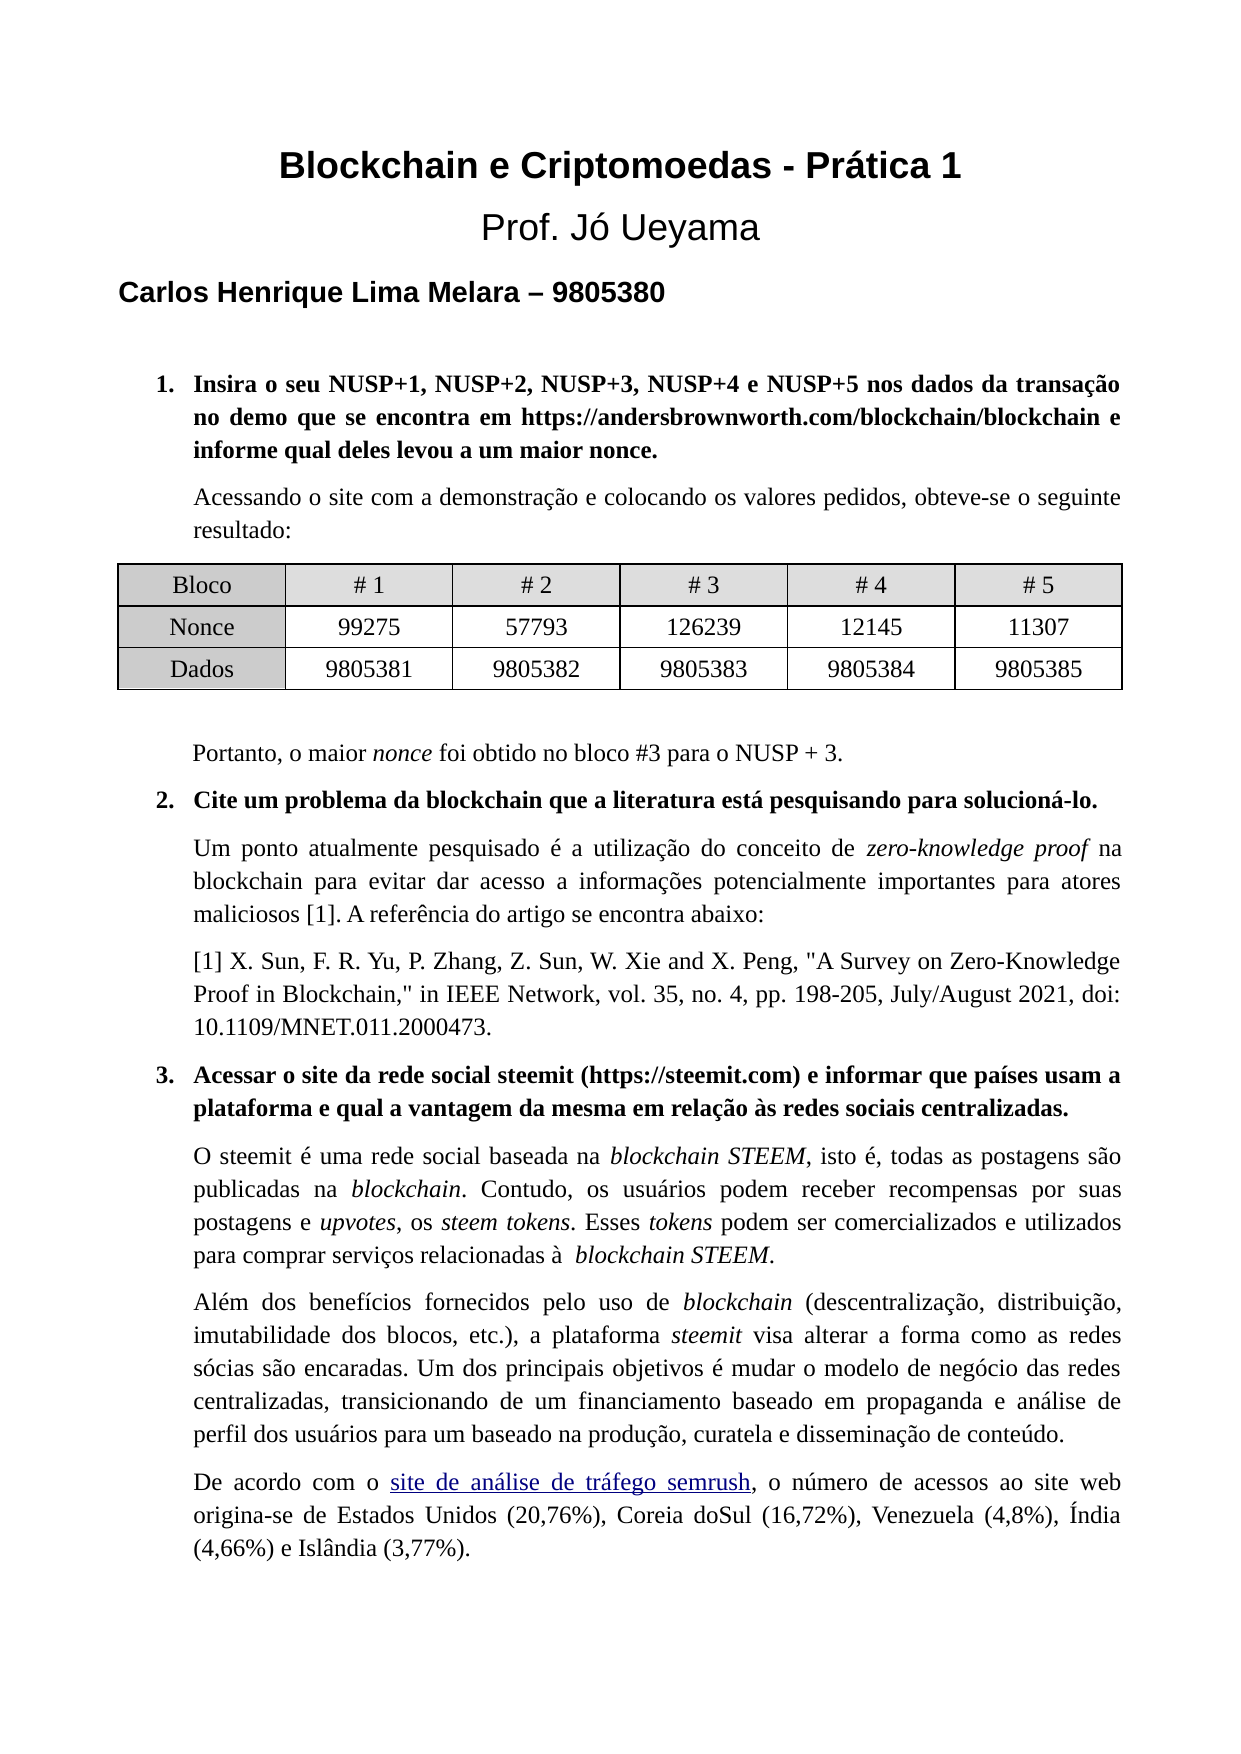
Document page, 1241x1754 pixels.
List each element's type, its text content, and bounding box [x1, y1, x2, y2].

table_cell 9805382 [453, 648, 619, 688]
table_cell 99275 [286, 607, 452, 647]
table_header # 5 [956, 565, 1121, 605]
table_cell 57793 [453, 607, 619, 647]
list De acordo com o site de análise de tráfego semrush, o número de acessos ao site web origina-se de Estados Unidos (20,76%), Coreia doSul (16,72%), Venezuela (4,8%), Índia (4,66%) e Islândia (3,77%). [156, 1467, 1122, 1562]
list Acessar o site da rede social steemit (https://steemit.com) e informar que países usam a plataforma e qual a vantagem da mesma em relação às redes sociais centralizadas. [156, 1060, 1122, 1122]
table_cell 126239 [621, 607, 787, 647]
table_header # 4 [788, 565, 954, 605]
subtitle Prof. Jó Ueyama [118, 205, 1122, 248]
table_cell 11307 [956, 607, 1121, 647]
list O steemit é uma rede social baseada na blockchain STEEM, isto é, todas as postagens são publicadas na blockchain. Contudo, os usuários podem receber recompensas por suas postagens e upvotes, os steem tokens. Esses tokens podem ser comercializados e utilizados para comprar serviços relacionadas à blockchain STEEM. [156, 1141, 1122, 1268]
table_cell 9805381 [286, 648, 452, 688]
list Acessando o site com a demonstração e colocando os valores pedidos, obteve-se o seguinte resultado: [156, 482, 1122, 544]
table_cell 9805385 [956, 648, 1121, 688]
list [1] X. Sun, F. R. Yu, P. Zhang, Z. Sun, W. Xie and X. Peng, "A Survey on Zero-Knowledge Proof in Blockchain," in IEEE Network, vol. 35, no. 4, pp. 198-205, July/August 2021, doi: 10.1109/MNET.011.2000473. [156, 946, 1122, 1041]
table_header # 3 [621, 565, 787, 605]
table_header Bloco [119, 565, 285, 605]
list Cite um problema da blockchain que a literatura está pesquisando para solucioná-lo. [156, 785, 1122, 814]
table_cell Nonce [119, 607, 285, 647]
table_cell 9805384 [788, 648, 954, 688]
table_header # 1 [286, 565, 452, 605]
table_header # 2 [453, 565, 619, 605]
subtitle Blockchain e Criptomoedas - Prática 1 [118, 143, 1122, 186]
text Portanto, o maior nonce foi obtido no bloco #3 para o NUSP + 3. [118, 738, 1122, 766]
list Além dos benefícios fornecidos pelo uso de blockchain (descentralização, distribuição, imutabilidade dos blocos, etc.), a plataforma steemit visa alterar a forma como as redes sócias são encaradas. Um dos principais objetivos é mudar o modelo de negócio das redes centralizadas, transicionando de um financiamento baseado em propaganda e análise de perfil dos usuários para um baseado na produção, curatela e disseminação de conteúdo. [156, 1287, 1122, 1448]
list Um ponto atualmente pesquisado é a utilização do conceito de zero-knowledge proof na blockchain para evitar dar acesso a informações potencialmente importantes para atores maliciosos [1]. A referência do artigo se encontra abaixo: [156, 833, 1122, 928]
subtitle Carlos Henrique Lima Melara – 9805380 [118, 275, 1122, 309]
table_cell 9805383 [621, 648, 787, 688]
list Insira o seu NUSP+1, NUSP+2, NUSP+3, NUSP+4 e NUSP+5 nos dados da transação no demo que se encontra em https://andersbrownworth.com/blockchain/blockchain e informe qual deles levou a um maior nonce. [156, 369, 1122, 464]
table_cell 12145 [788, 607, 954, 647]
table_cell Dados [119, 648, 285, 688]
